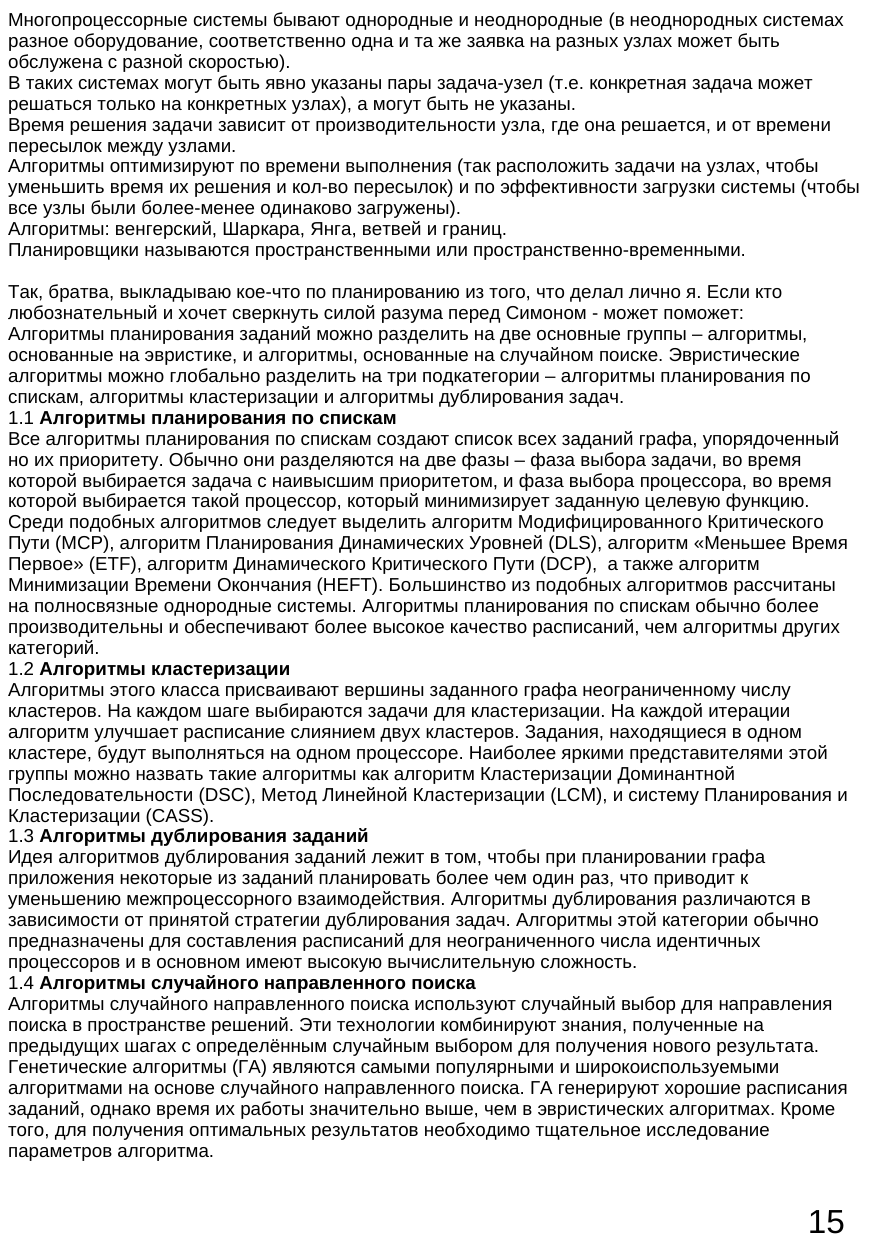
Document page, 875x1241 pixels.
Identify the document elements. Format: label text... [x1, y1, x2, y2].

text Алгоритмы оптимизируют по времени выполнения (так расположить задачи на узлах, чтобы уменьшить время их решения и кол-во пересылок) и по эффективности загрузки системы (чтобы все узлы были более-менее одинаково загружены). [8, 156, 861, 219]
text 1.1 Алгоритмы планирования по спискам [8, 407, 861, 428]
text 1.2 Алгоритмы кластеризации [8, 658, 861, 679]
text Алгоритмы этого класса присваивают вершины заданного графа неограниченному числу кластеров. На каждом шаге выбираются задачи для кластеризации. На каждой итерации алгоритм улучшает расписание слиянием двух кластеров. Задания, находящиеся в одном кластере, будут выполняться на одном процессоре. Наиболее яркими представителями этой группы можно назвать такие алгоритмы как алгоритм Кластеризации Доминантной Последовательности (DSC), Метод Линейной Кластеризации (LCM), и систему Планирования и Кластеризации (CASS). [8, 679, 861, 826]
text Алгоритмы: венгерский, Шаркара, Янга, ветвей и границ. [8, 219, 861, 240]
text Алгоритмы случайного направленного поиска используют случайный выбор для направления поиска в пространстве решений. Эти технологии комбинируют знания, полученные на предыдущих шагах с определённым случайным выбором для получения нового результата. Генетические алгоритмы (ГА) являются самыми популярными и широкоиспользуемыми алгоритмами на основе случайного направленного поиска. ГА генерируют хорошие расписания заданий, однако время их работы значительно выше, чем в эвристических алгоритмах. Кроме того, для получения оптимальных результатов необходимо тщательное исследование параметров алгоритма. [8, 993, 861, 1161]
text 1.4 Алгоритмы случайного направленного поиска [8, 972, 861, 993]
text Планировщики называются пространственными или пространственно-временными. [8, 240, 861, 261]
text 1.3 Алгоритмы дублирования заданий [8, 826, 861, 847]
text Алгоритмы планирования заданий можно разделить на две основные группы – алгоритмы, основанные на эвристике, и алгоритмы, основанные на случайном поиске. Эвристические алгоритмы можно глобально разделить на три подкатегории – алгоритмы планирования по спискам, алгоритмы кластеризации и алгоритмы дублирования задач. [8, 323, 861, 407]
text Идея алгоритмов дублирования заданий лежит в том, чтобы при планировании графа приложения некоторые из заданий планировать более чем один раз, что приводит к уменьшению межпроцессорного взаимодействия. Алгоритмы дублирования различаются в зависимости от принятой стратегии дублирования задач. Алгоритмы этой категории обычно предназначены для составления расписаний для неограниченного числа идентичных процессоров и в основном имеют высокую вычислительную сложность. [8, 847, 861, 972]
text Все алгоритмы планирования по спискам создают список всех заданий графа, упорядоченный но их приоритету. Обычно они разделяются на две фазы – фаза выбора задачи, во время которой выбирается задача с наивысшим приоритетом, и фаза выбора процессора, во время которой выбирается такой процессор, который минимизирует заданную целевую функцию. Среди подобных алгоритмов следует выделить алгоритм Модифицированного Критического Пути (MCP), алгоритм Планирования Динамических Уровней (DLS), алгоритм «Меньшее Время Первое» (ETF), алгоритм Динамического Критического Пути (DCP), а также алгоритм Минимизации Времени Окончания (HEFT). Большинство из подобных алгоритмов рассчитаны на полносвязные однородные системы. Алгоритмы планирования по спискам обычно более производительны и обеспечивают более высокое качество расписаний, чем алгоритмы других категорий. [8, 428, 861, 658]
text Так, братва, выкладываю кое-что по планированию из того, что делал лично я. Если кто любознательный и хочет сверкнуть силой разума перед Симоном - может поможет: [8, 282, 861, 323]
text Многопроцессорные системы бывают однородные и неоднородные (в неоднородных системах разное оборудование, соответственно одна и та же заявка на разных узлах может быть обслужена с разной скоростью). [8, 9, 861, 72]
text В таких системах могут быть явно указаны пары задача-узел (т.е. конкретная задача может решаться только на конкретных узлах), а могут быть не указаны. [8, 72, 861, 114]
text Время решения задачи зависит от производительности узла, где она решается, и от времени пересылок между узлами. [8, 114, 861, 156]
